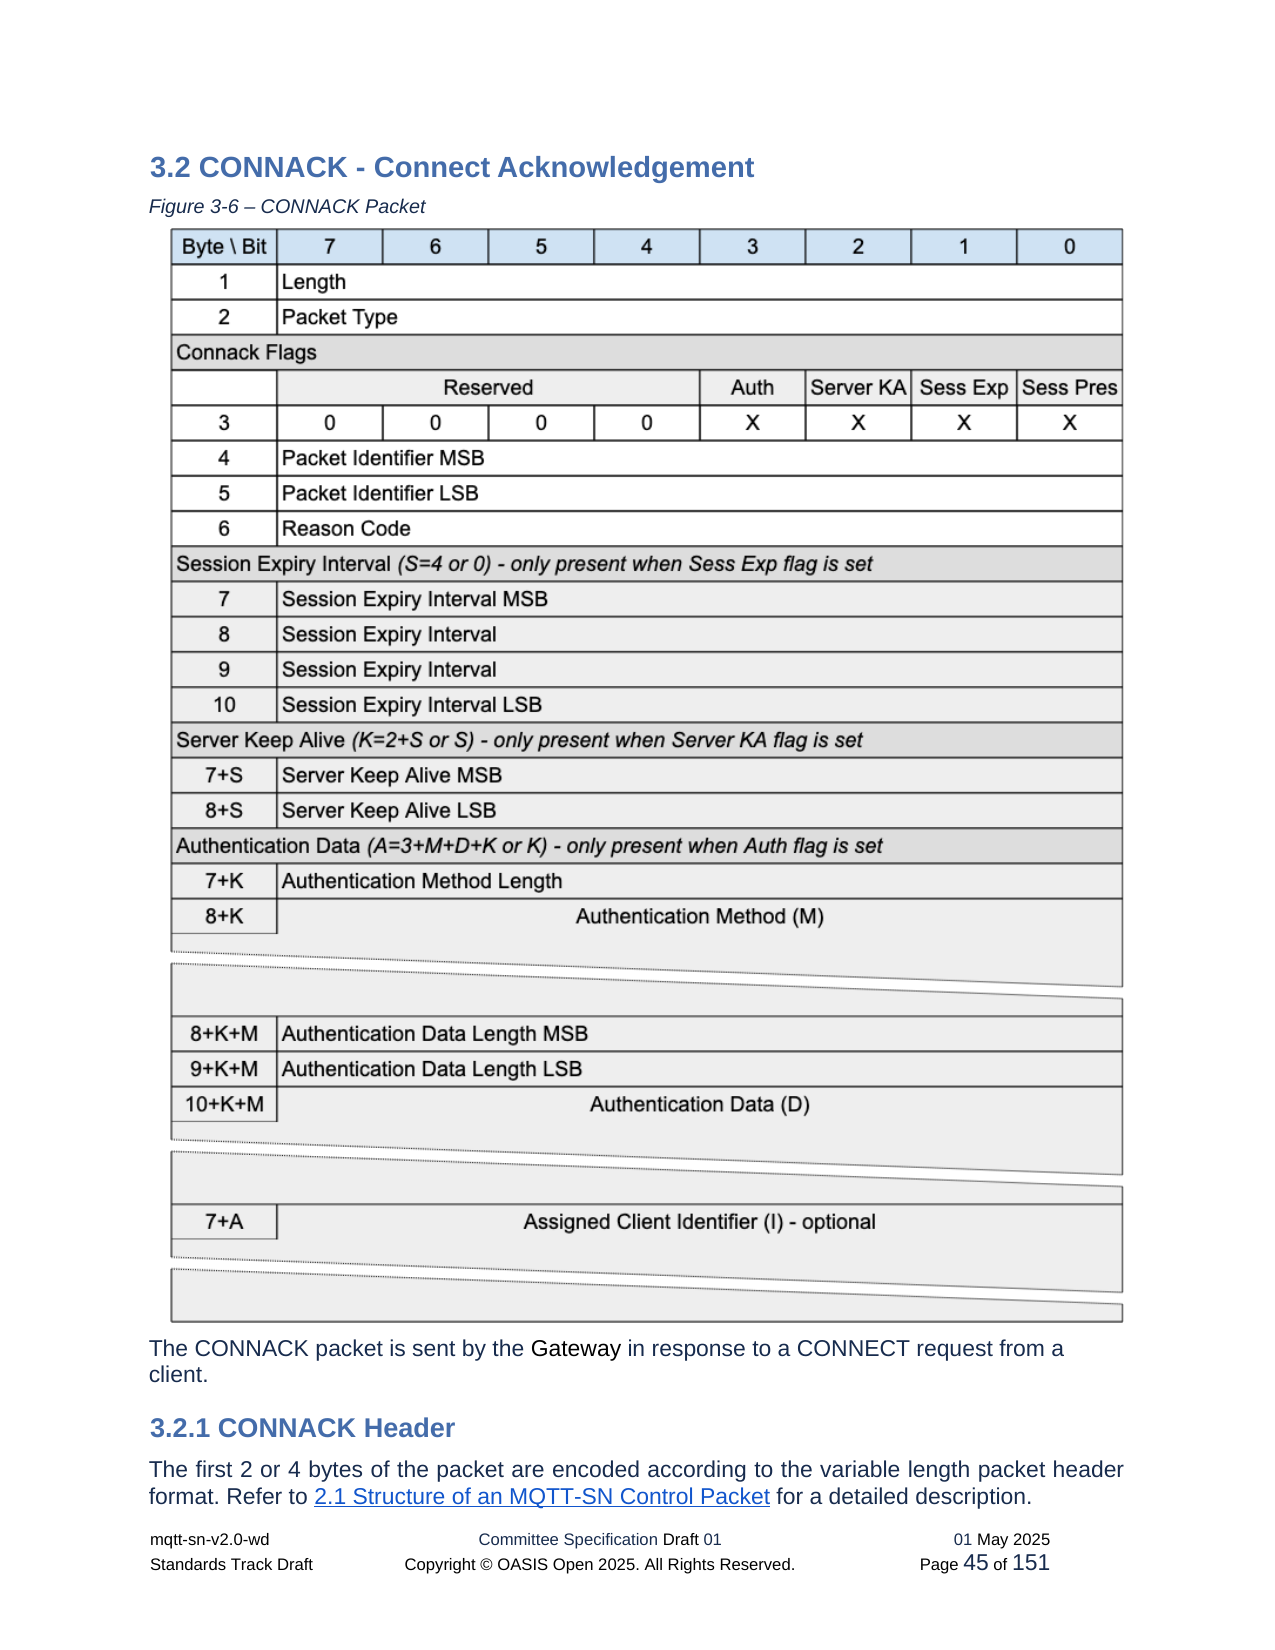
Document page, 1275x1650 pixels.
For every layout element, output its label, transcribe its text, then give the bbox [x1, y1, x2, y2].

subtitle 3.2.1 CONNACK Header [150, 1412, 1124, 1444]
text The CONNACK packet is sent by the Gateway in response to a CONNECT request from a client. [148, 1335, 1124, 1387]
picture [148, 228, 1124, 1323]
subtitle 3.2 CONNACK - Connect Acknowledgement [150, 150, 1124, 183]
text Figure 3-6 – CONNACK Packet [148, 194, 1124, 217]
text The first 2 or 4 bytes of the packet are encoded according to the variable length packet header format. Refer to 2.1 Structure of an MQTT-SN Control Packet for a detailed description. [148, 1456, 1124, 1510]
